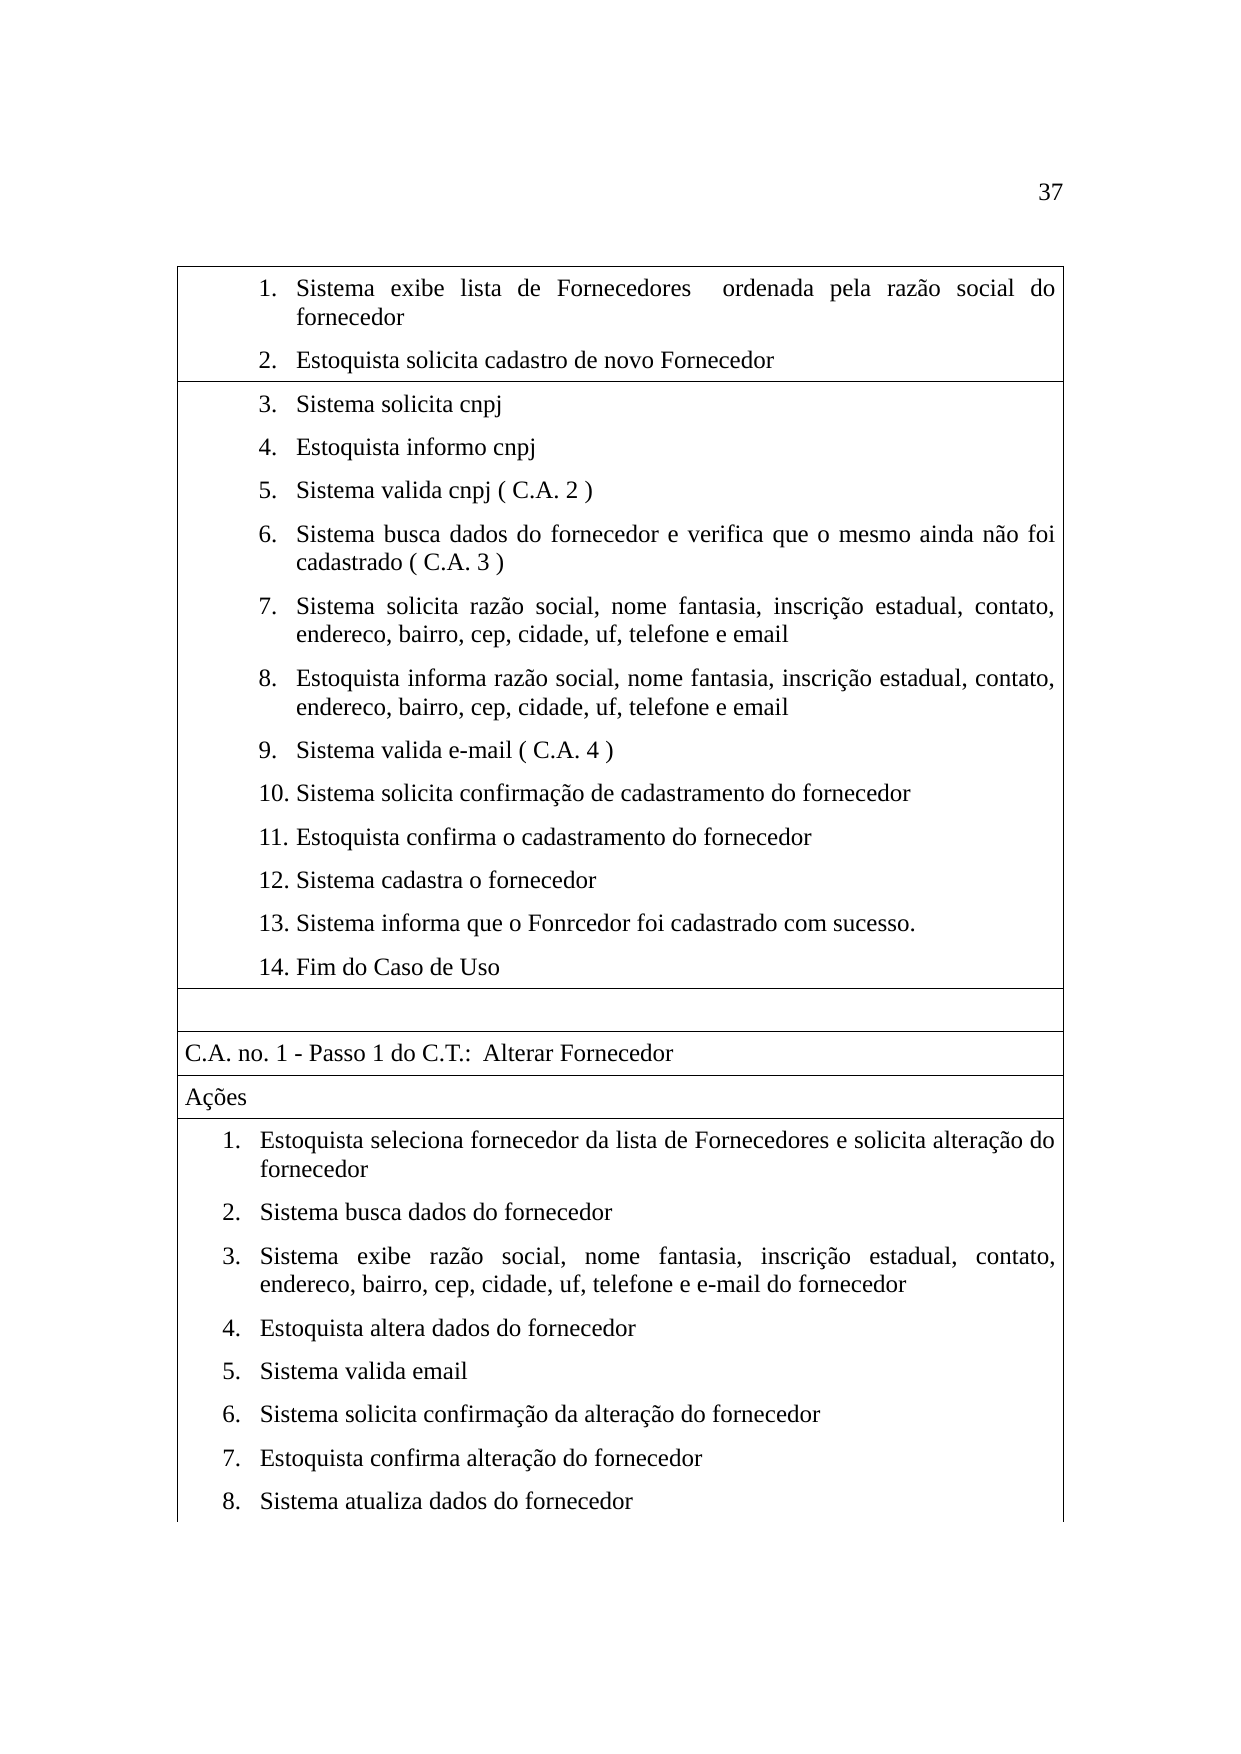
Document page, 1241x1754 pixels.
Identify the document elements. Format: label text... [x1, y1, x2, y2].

table_cell Sistema cadastra o fornecedor [178, 858, 1063, 901]
table_cell Sistema solicita cnpj [178, 382, 1063, 425]
table_cell Estoquista altera dados do fornecedor [178, 1306, 1063, 1349]
table_cell Sistema informa que o Fonrcedor foi cadastrado com sucesso. [178, 901, 1063, 944]
table_cell Sistema valida email [178, 1349, 1063, 1392]
table_cell Ações [178, 1076, 1063, 1118]
table_cell Estoquista seleciona fornecedor da lista de Fornecedores e solicita alteração do fornecedor [178, 1119, 1063, 1190]
table_cell Sistema solicita razão social, nome fantasia, inscrição estadual, contato, endereco, bairro, cep, cidade, uf, telefone e email [178, 584, 1063, 656]
table_cell Estoquista solicita cadastro de novo Fornecedor [178, 338, 1063, 381]
table_cell Sistema busca dados do fornecedor e verifica que o mesmo ainda não foi cadastrado ( C.A. 3 ) [178, 511, 1063, 583]
table_cell Estoquista informo cnpj [178, 425, 1063, 468]
table_cell Sistema solicita confirmação da alteração do fornecedor [178, 1392, 1063, 1436]
table_cell Sistema valida cnpj ( C.A. 2 ) [178, 468, 1063, 511]
table_cell Sistema exibe razão social, nome fantasia, inscrição estadual, contato, endereco, bairro, cep, cidade, uf, telefone e e-mail do fornecedor [178, 1234, 1063, 1306]
table_cell Estoquista informa razão social, nome fantasia, inscrição estadual, contato, endereco, bairro, cep, cidade, uf, telefone e email [178, 656, 1063, 728]
table_cell Estoquista confirma o cadastramento do fornecedor [178, 814, 1063, 858]
table_cell Sistema atualiza dados do fornecedor [178, 1479, 1063, 1522]
table_cell Sistema busca dados do fornecedor [178, 1190, 1063, 1233]
table_cell C.A. no. 1 - Passo 1 do C.T.: Alterar Fornecedor [178, 1032, 1063, 1074]
table_cell [178, 989, 1063, 1031]
table_cell Sistema solicita confirmação de cadastramento do fornecedor [178, 771, 1063, 814]
table_cell Sistema valida e-mail ( C.A. 4 ) [178, 728, 1063, 771]
table_cell Sistema exibe lista de Fornecedores ordenada pela razão social do fornecedor [178, 267, 1063, 338]
table_cell Fim do Caso de Uso [178, 944, 1063, 988]
table_cell Estoquista confirma alteração do fornecedor [178, 1436, 1063, 1479]
